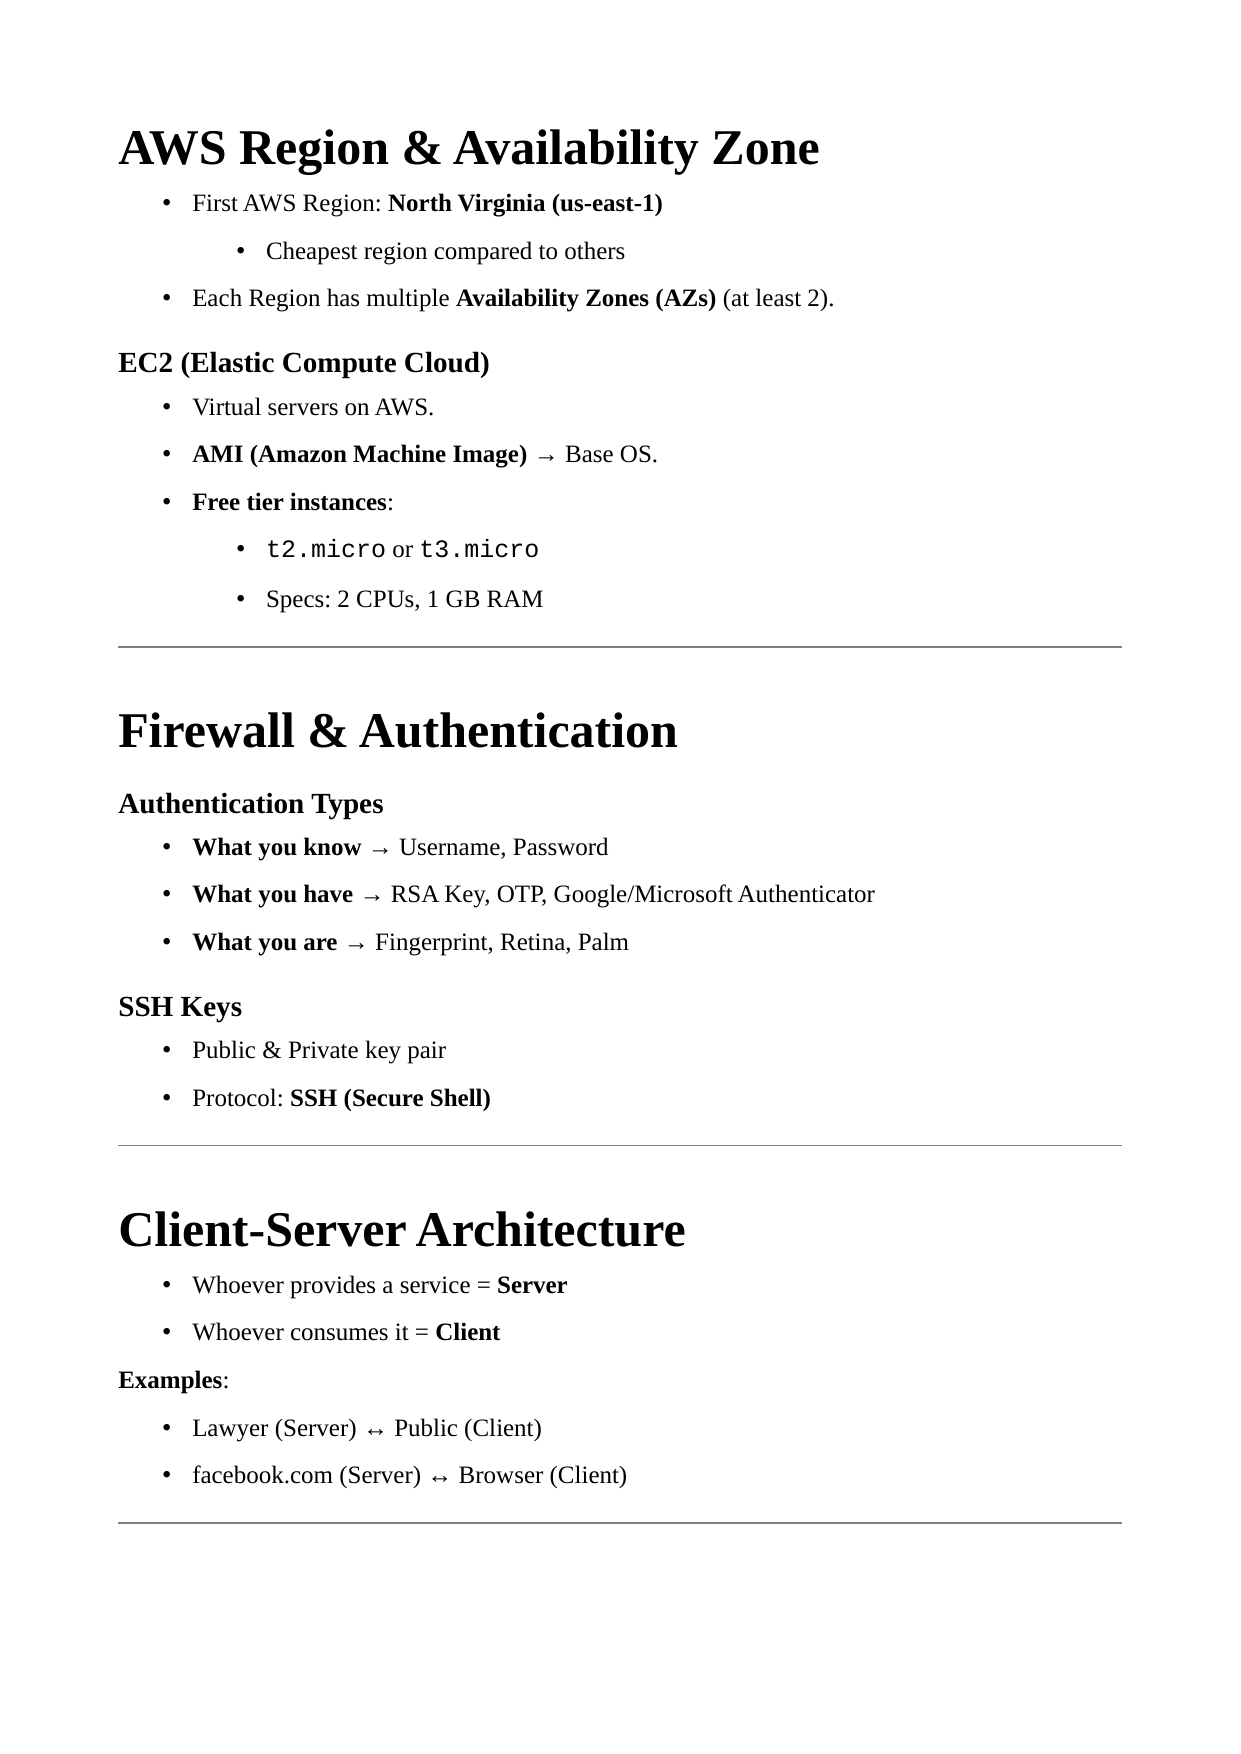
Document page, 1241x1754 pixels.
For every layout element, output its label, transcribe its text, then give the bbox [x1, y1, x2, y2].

list Protocol: SSH (Secure Shell) [162, 1083, 1122, 1112]
subtitle AWS Region & Availability Zone [118, 118, 1122, 176]
list Each Region has multiple Availability Zones (AZs) (at least 2). [162, 283, 1122, 312]
list Whoever provides a service = Server [162, 1270, 1122, 1298]
list First AWS Region: North Virginia (us-east-1) [162, 188, 1122, 217]
list Public & Private key pair [162, 1035, 1122, 1064]
list What you have → RSA Key, OTP, Google/Microsoft Authenticator [162, 879, 1122, 908]
list Whoever consumes it = Client [162, 1317, 1122, 1346]
list AMI (Amazon Machine Image) → Base OS. [162, 439, 1122, 468]
list What you are → Fingerprint, Retina, Palm [162, 927, 1122, 956]
list Specs: 2 CPUs, 1 GB RAM [236, 584, 1122, 613]
subtitle Client-Server Architecture [118, 1200, 1122, 1257]
list What you know → Username, Password [162, 832, 1122, 861]
text Examples: [118, 1365, 1122, 1394]
list t2.micro or t3.micro [236, 534, 1122, 565]
list facebook.com (Server) ↔ Browser (Client) [162, 1460, 1122, 1489]
subtitle Firewall & Authentication [118, 701, 1122, 759]
list Free tier instances: [162, 487, 1122, 516]
subtitle Authentication Types [118, 786, 1122, 819]
list Virtual servers on AWS. [162, 392, 1122, 420]
list Cheapest region compared to others [236, 236, 1122, 264]
subtitle EC2 (Elastic Compute Cloud) [118, 346, 1122, 379]
subtitle SSH Keys [118, 989, 1122, 1023]
list Lawyer (Server) ↔ Public (Client) [162, 1413, 1122, 1441]
